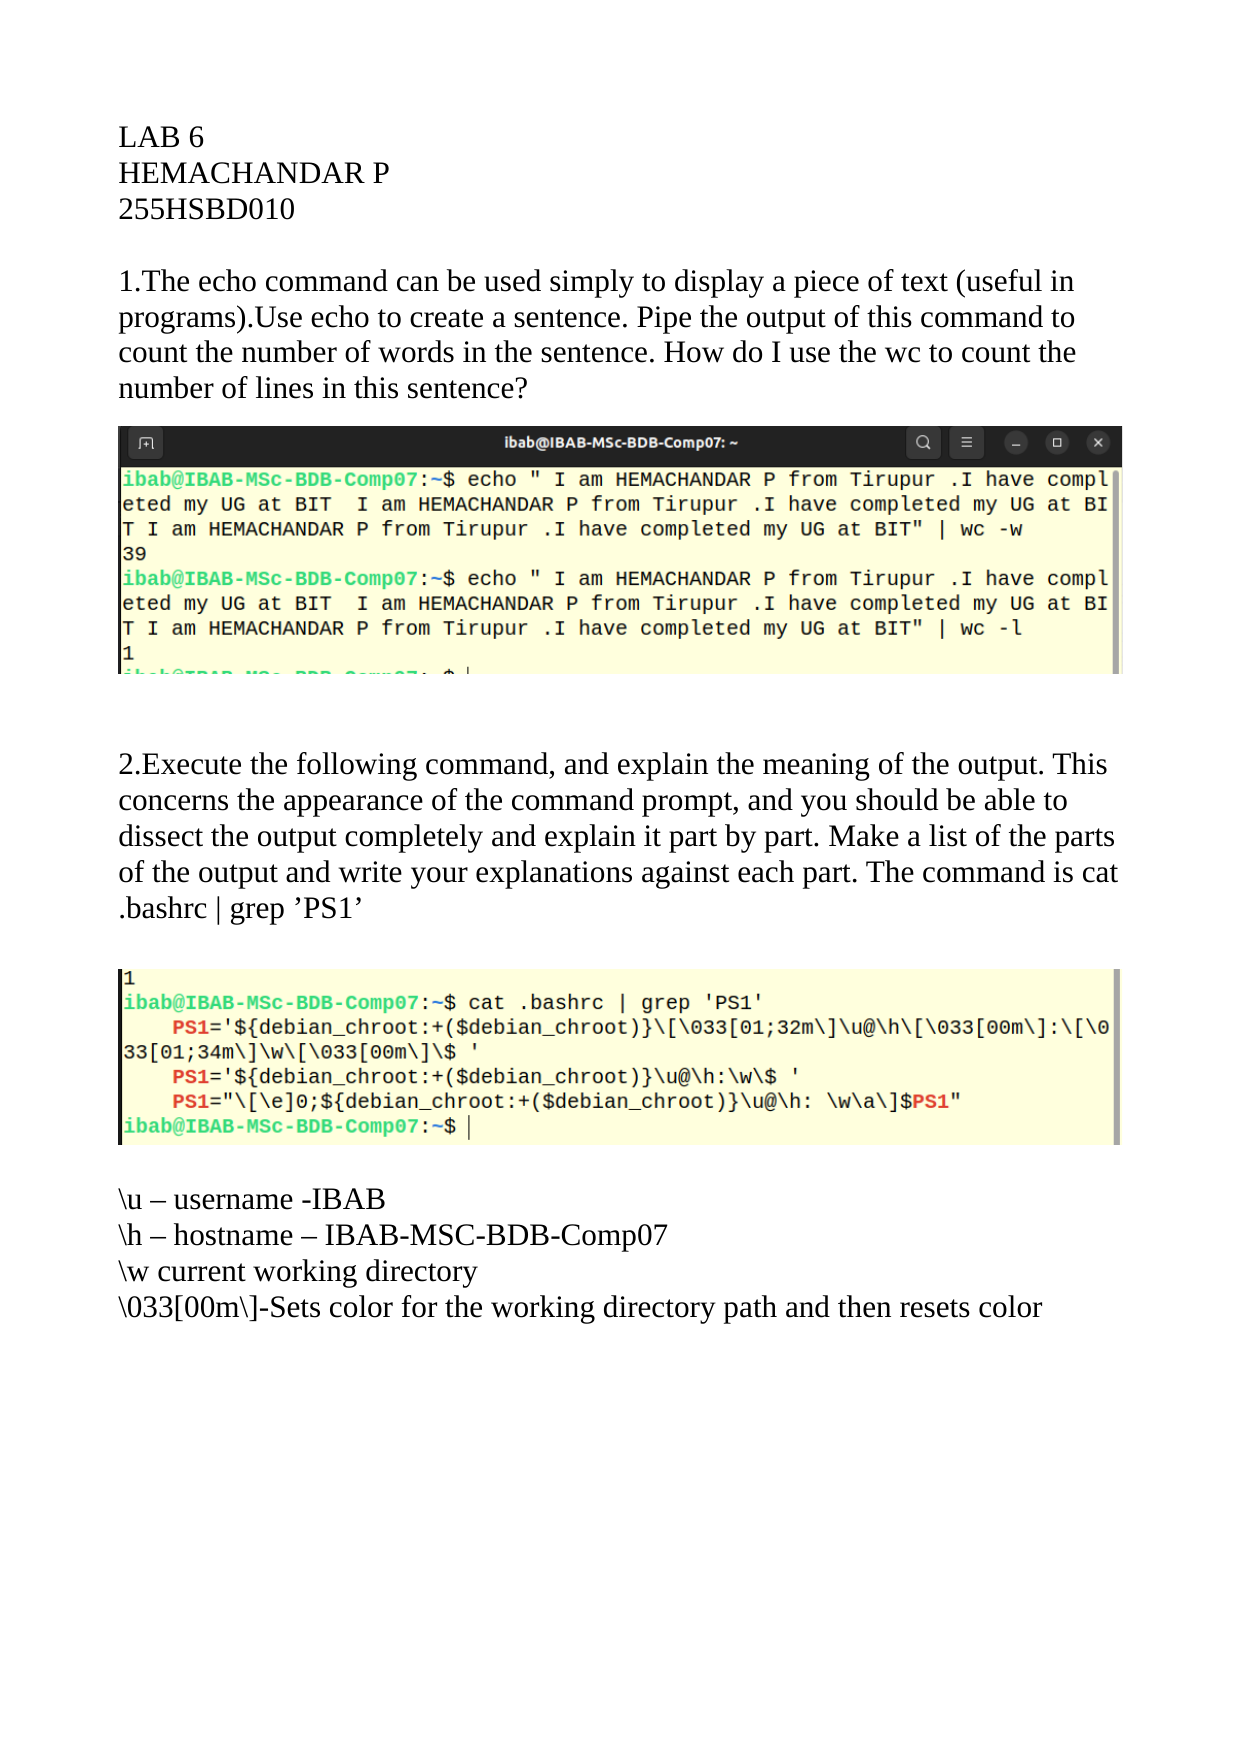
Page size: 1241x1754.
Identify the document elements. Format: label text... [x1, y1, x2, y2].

text 2.Execute the following command, and explain the meaning of the output. This concerns the appearance of the command prompt, and you should be able to dissect the output completely and explain it part by part. Make a list of the parts of the output and write your explanations against each part. The command is cat .bashrc | grep ’PS1’ [118, 745, 1122, 925]
picture [118, 426, 1123, 674]
text 255HSBD010 [118, 190, 1122, 226]
text \h – hostname – IBAB-MSC-BDB-Comp07 [118, 1216, 1122, 1252]
text \u – username -IBAB [118, 1180, 1122, 1216]
text 1.The echo command can be used simply to display a piece of text (useful in programs).Use echo to create a sentence. Pipe the output of this command to count the number of words in the sentence. How do I use the wc to count the number of lines in this sentence? [118, 262, 1122, 406]
picture [118, 969, 1123, 1145]
text \w current working directory [118, 1252, 1122, 1288]
text LAB 6 [118, 118, 1122, 154]
text HEMACHANDAR P [118, 154, 1122, 190]
text \033[00m\]-Sets color for the working directory path and then resets color [118, 1288, 1122, 1324]
